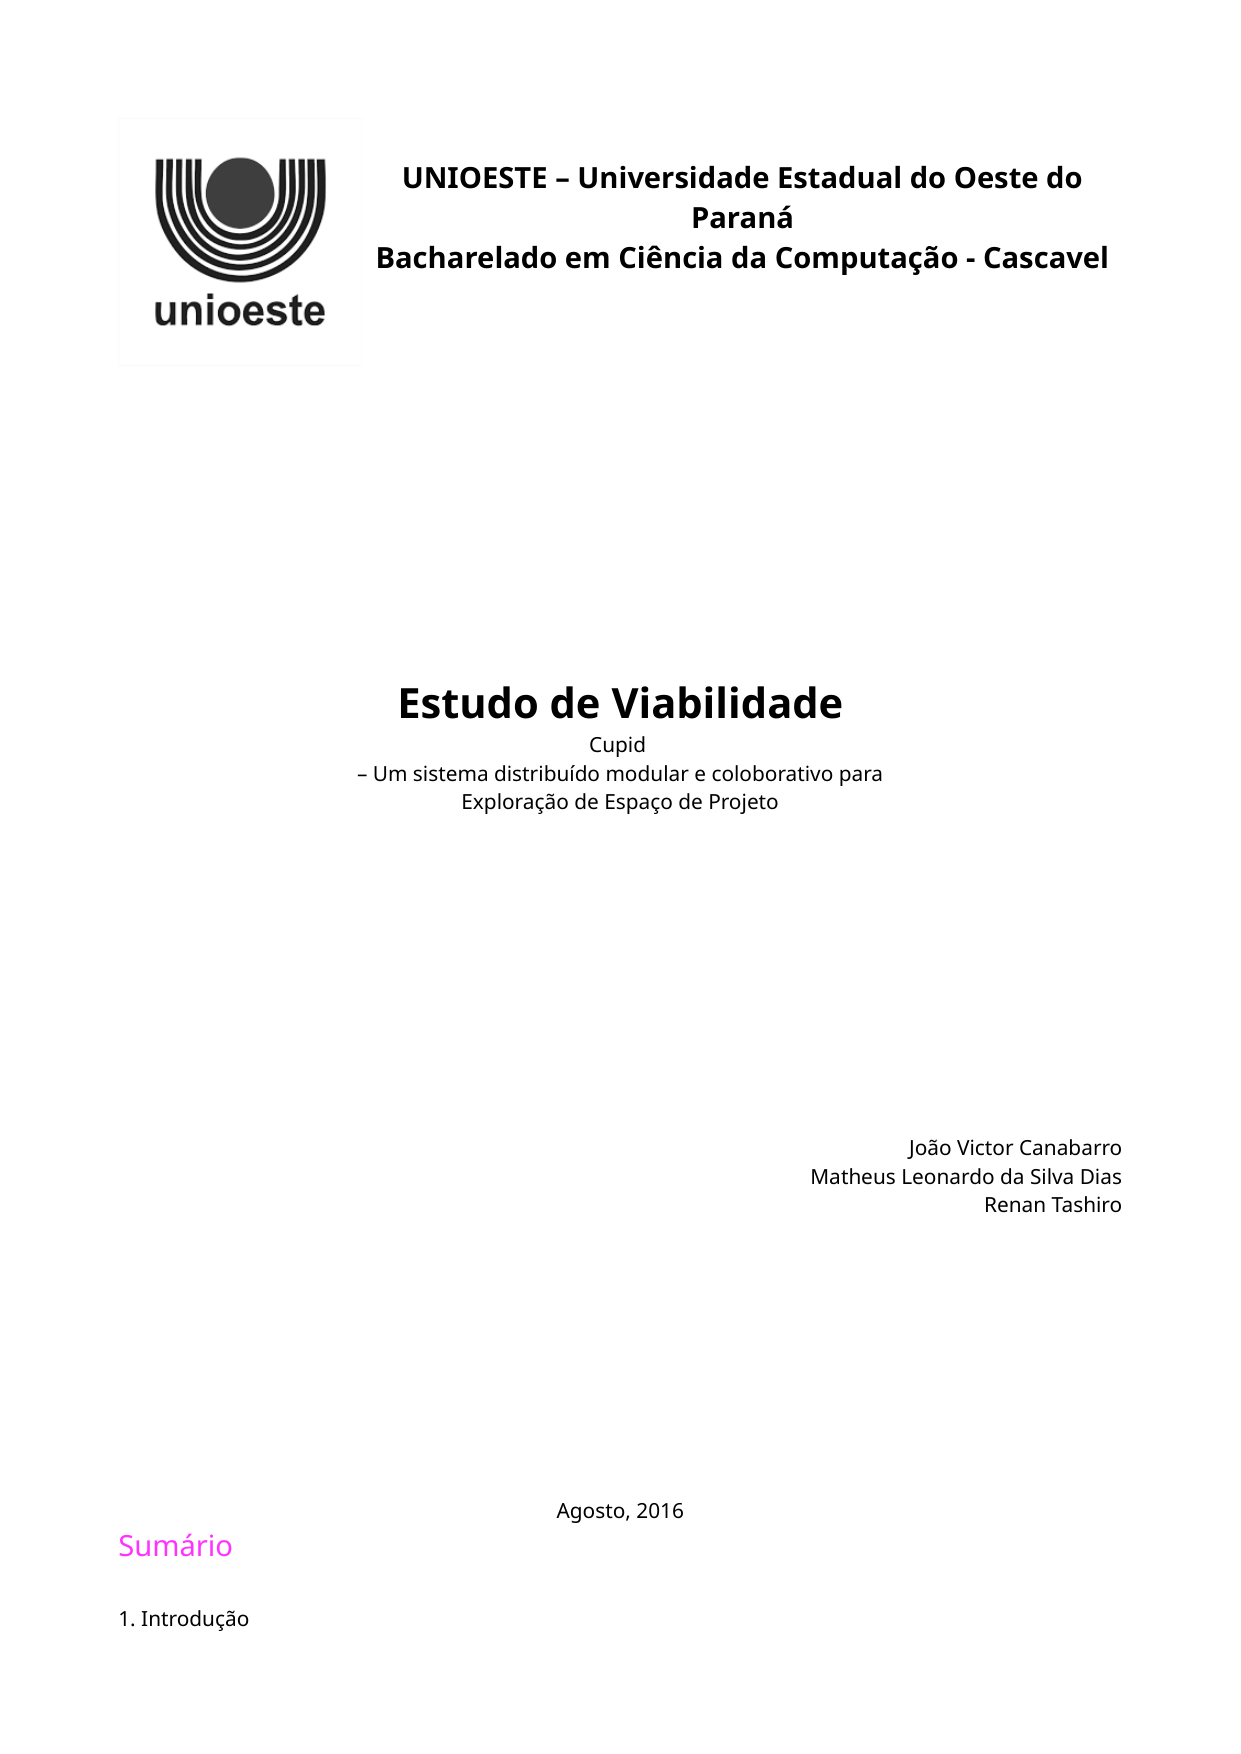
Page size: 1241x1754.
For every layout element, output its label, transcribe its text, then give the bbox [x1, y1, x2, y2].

picture [118, 118, 363, 366]
text João Victor Canabarro [118, 1133, 1122, 1162]
text Bacharelado em Ciência da Computação - Cascavel [363, 237, 1122, 277]
text Cupid [118, 731, 1122, 759]
text 1. Introdução [118, 1604, 1122, 1633]
text Agosto, 2016 [118, 1496, 1122, 1525]
text Estudo de Viabilidade [118, 674, 1122, 731]
text Exploração de Espaço de Projeto [118, 787, 1122, 816]
text Renan Tashiro [118, 1190, 1122, 1219]
text Sumário [118, 1525, 1122, 1564]
text – Um sistema distribuído modular e coloborativo para [118, 759, 1122, 787]
text UNIOESTE – Universidade Estadual do Oeste do Paraná [363, 158, 1122, 237]
text Matheus Leonardo da Silva Dias [118, 1162, 1122, 1190]
